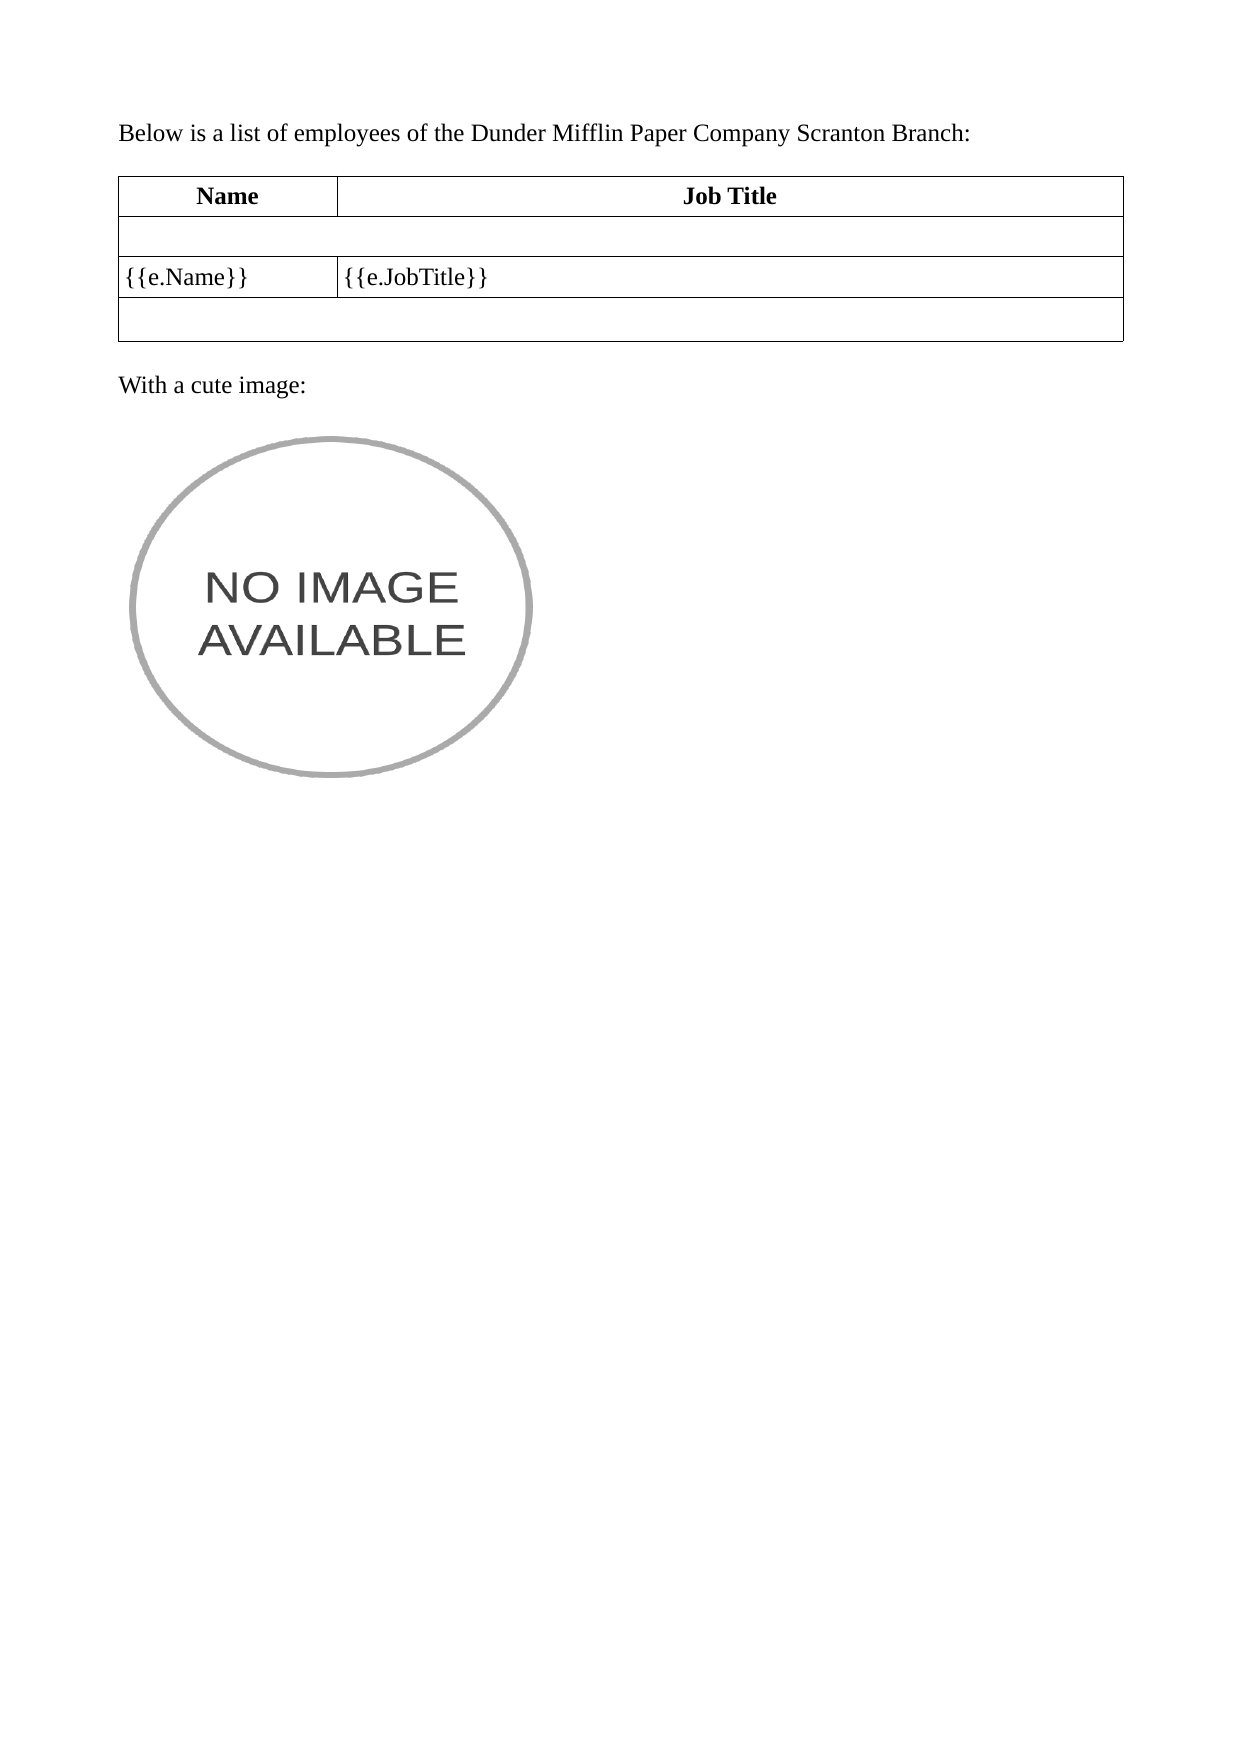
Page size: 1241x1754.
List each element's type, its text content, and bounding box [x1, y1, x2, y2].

text With a cute image: [118, 370, 1122, 399]
table_header Name [119, 177, 337, 216]
table_cell {{e.Name}} [119, 257, 337, 297]
table_cell <@for e in employees> [119, 217, 1123, 256]
picture [118, 427, 543, 787]
table_cell {{e.JobTitle}} [338, 257, 1123, 297]
table_header Job Title [338, 177, 1123, 216]
text Below is a list of employees of the Dunder Mifflin Paper Company Scranton Branch: [118, 118, 1122, 147]
table_cell <@endfor> [119, 298, 1123, 341]
